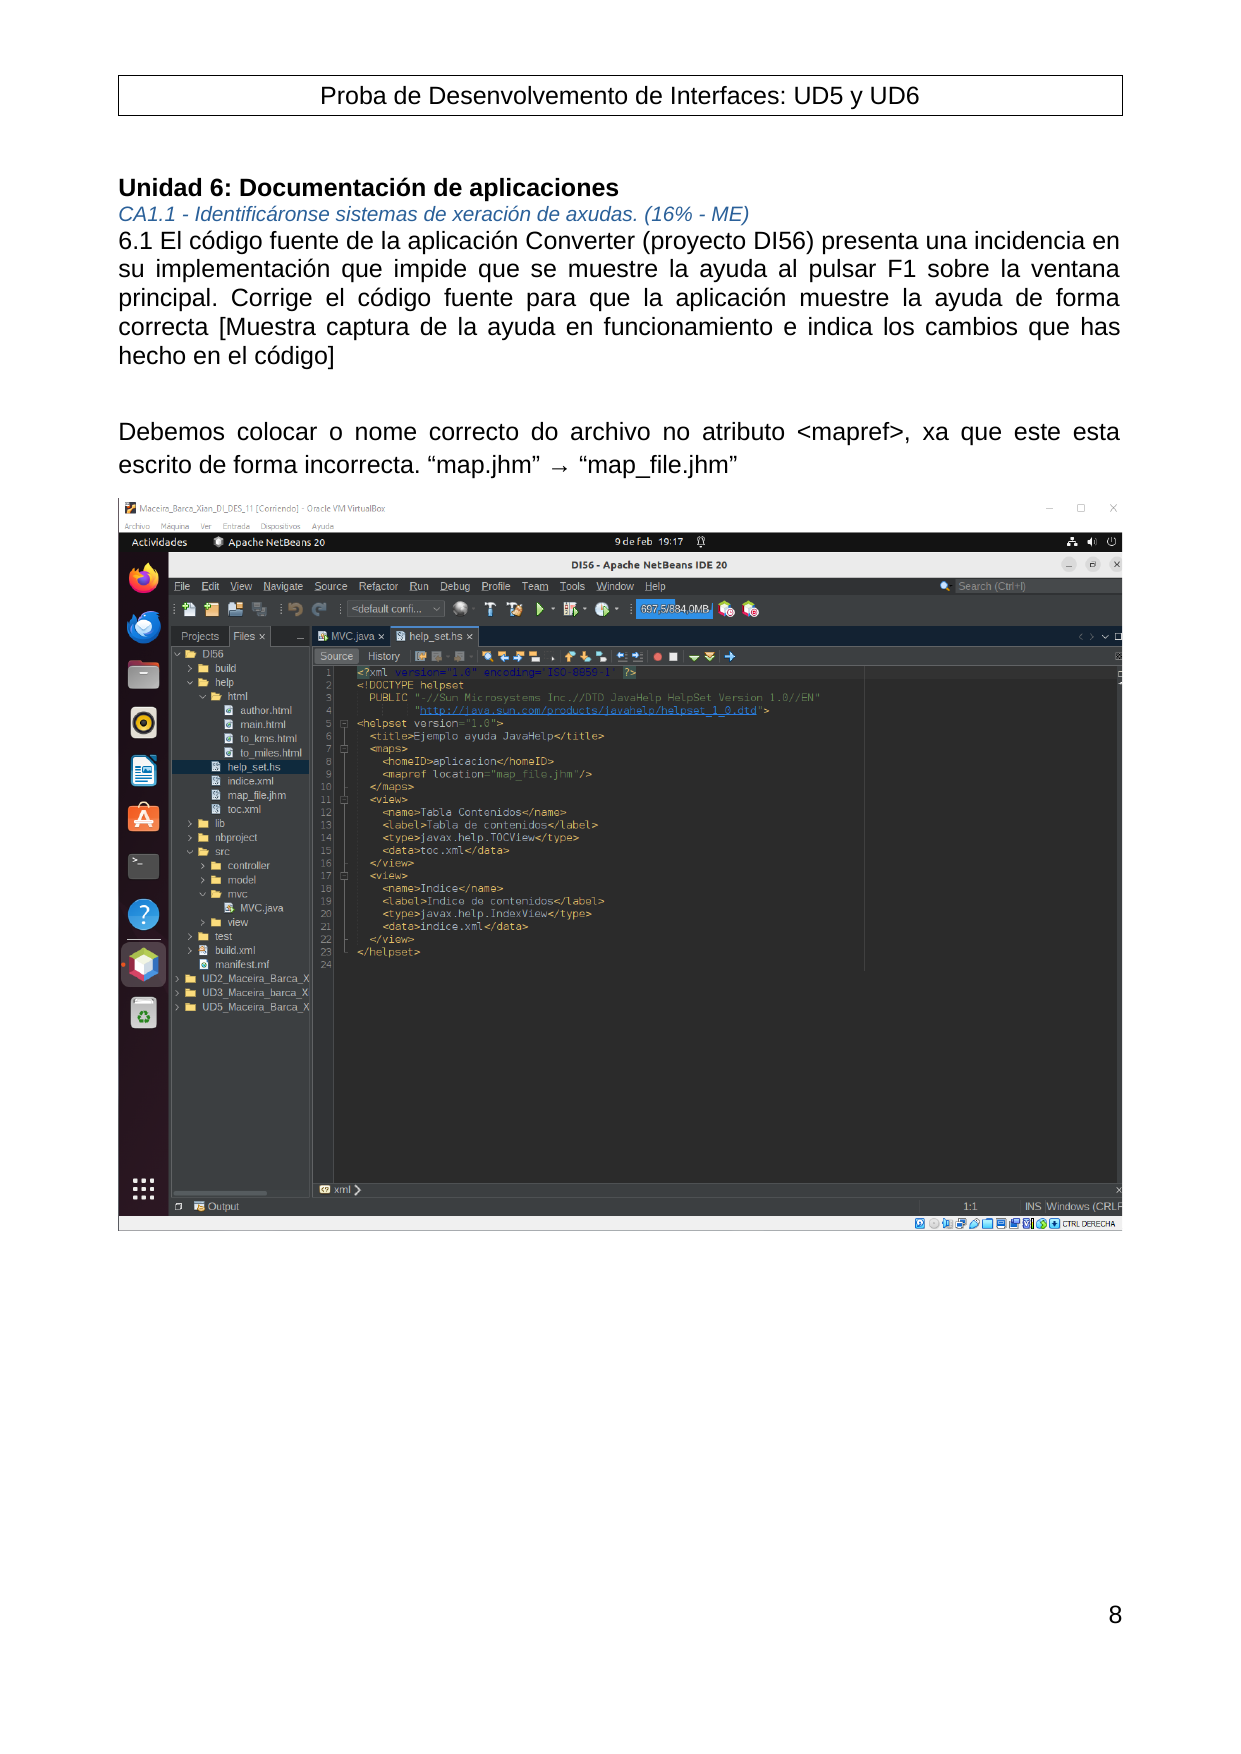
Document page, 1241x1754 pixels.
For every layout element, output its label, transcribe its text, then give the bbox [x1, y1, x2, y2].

text Unidad 6: Documentación de aplicaciones [118, 173, 1122, 202]
picture [118, 498, 1123, 1231]
text CA1.1 - Identificáronse sistemas de xeración de axudas. (16% - ME) [118, 202, 1122, 226]
text 6.1 El código fuente de la aplicación Converter (proyecto DI56) presenta una incidencia en su implementación que impide que se muestre la ayuda al pulsar F1 sobre la ventana principal. Corrige el código fuente para que la aplicación muestre la ayuda de forma correcta [Muestra captura de la ayuda en funcionamiento e indica los cambios que has hecho en el código] [118, 226, 1122, 369]
text Debemos colocar o nome correcto do archivo no atributo <mapref>, xa que este esta escrito de forma incorrecta. “map.jhm” → “map_file.jhm” [118, 417, 1122, 479]
